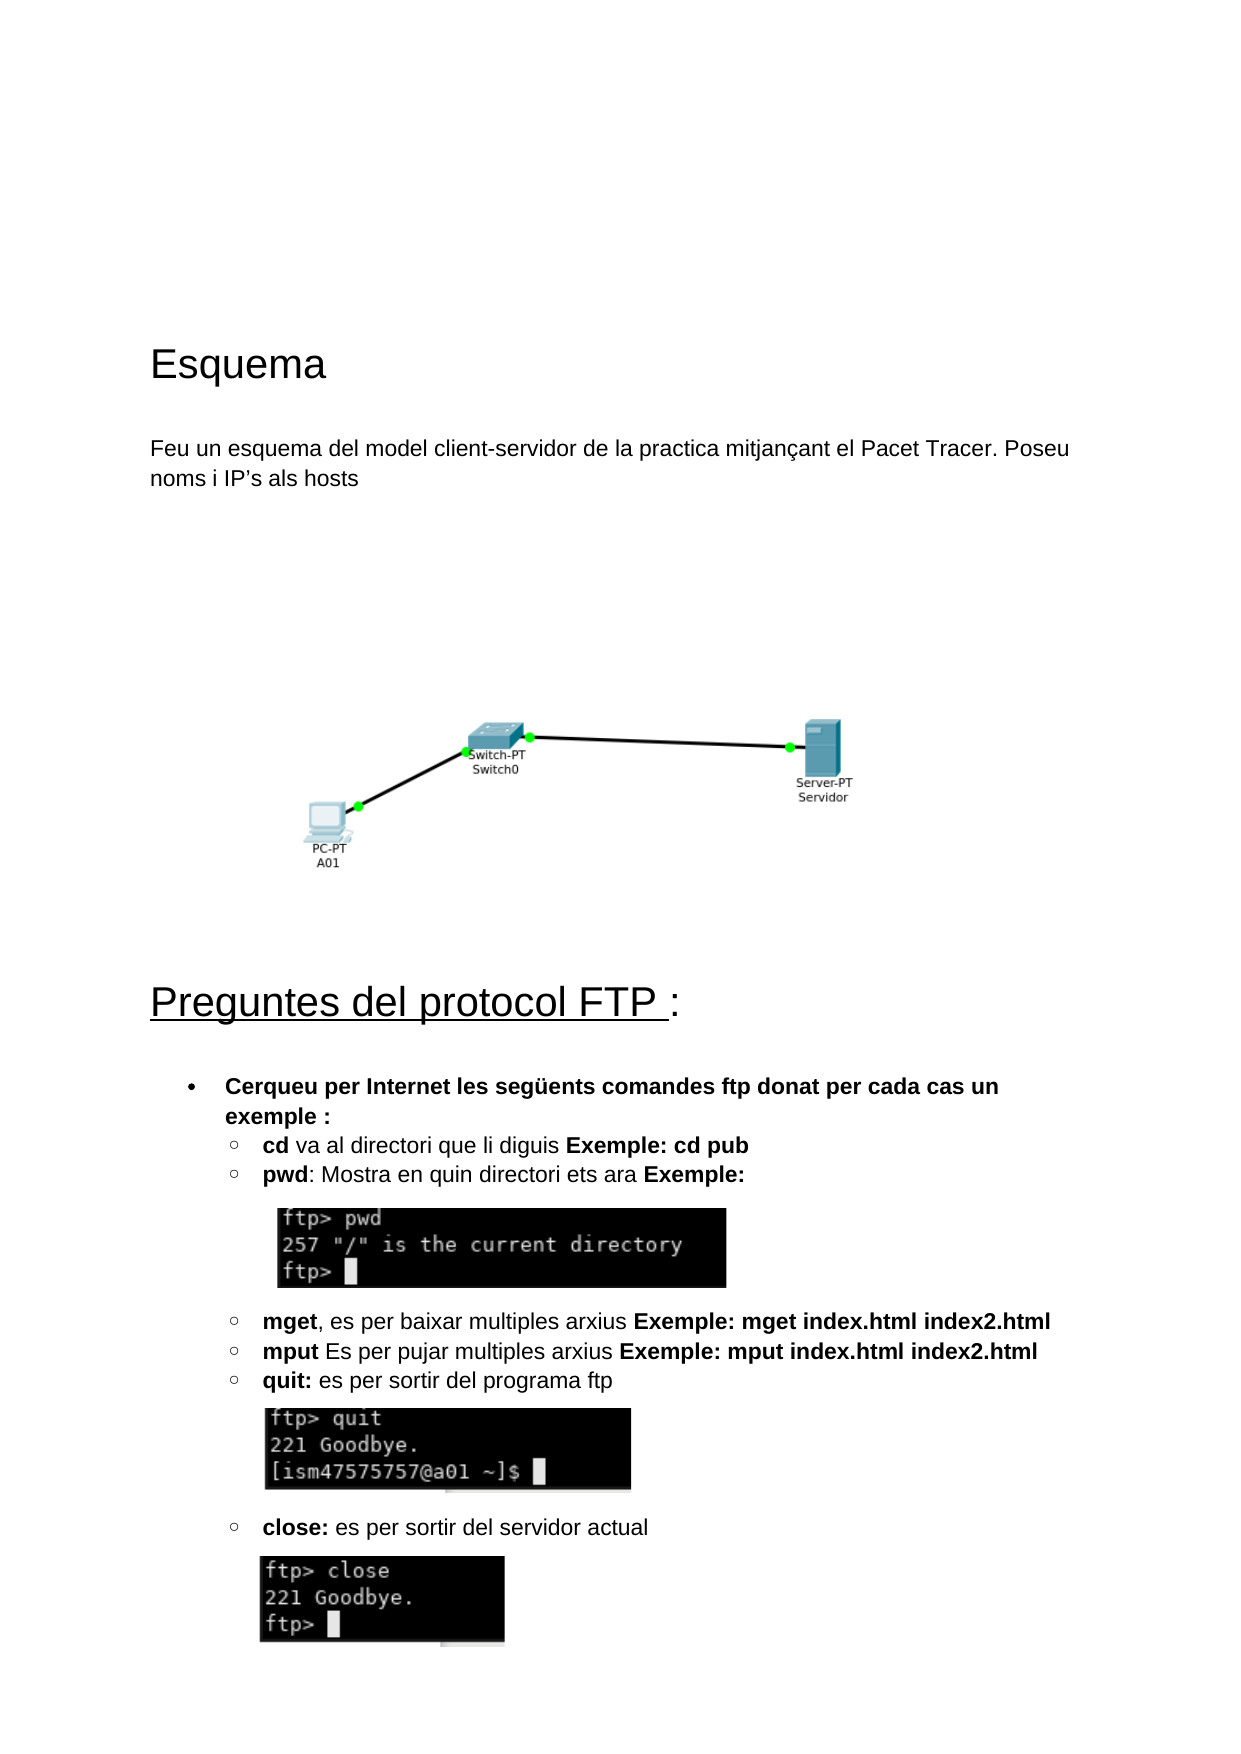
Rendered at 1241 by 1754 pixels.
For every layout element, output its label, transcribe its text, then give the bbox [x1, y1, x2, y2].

picture [170, 561, 1111, 972]
picture [259, 1408, 632, 1493]
list mget, es per baixar multiples arxius Exemple: mget index.html index2.html [225, 1309, 1091, 1335]
list mput Es per pujar multiples arxius Exemple: mput index.html index2.html [225, 1338, 1091, 1364]
list close: es per sortir del servidor actual [225, 1515, 1091, 1540]
list cd va al directori que li diguis Exemple: cd pub [225, 1133, 1091, 1158]
subtitle Esquema [150, 340, 1091, 387]
list pwd: Mostra en quin directori ets ara Exemple: [225, 1162, 1091, 1188]
text Feu un esquema del model client-servidor de la practica mitjançant el Pacet Tracer. Poseu noms i IP’s als hosts [150, 436, 1091, 491]
picture [257, 1556, 505, 1647]
subtitle Preguntes del protocol FTP : [150, 595, 1091, 1025]
picture [276, 1208, 727, 1288]
list Cerqueu per Internet les següents comandes ftp donat per cada cas un exemple : [187, 1074, 1091, 1129]
list quit: es per sortir del programa ftp [225, 1368, 1091, 1393]
